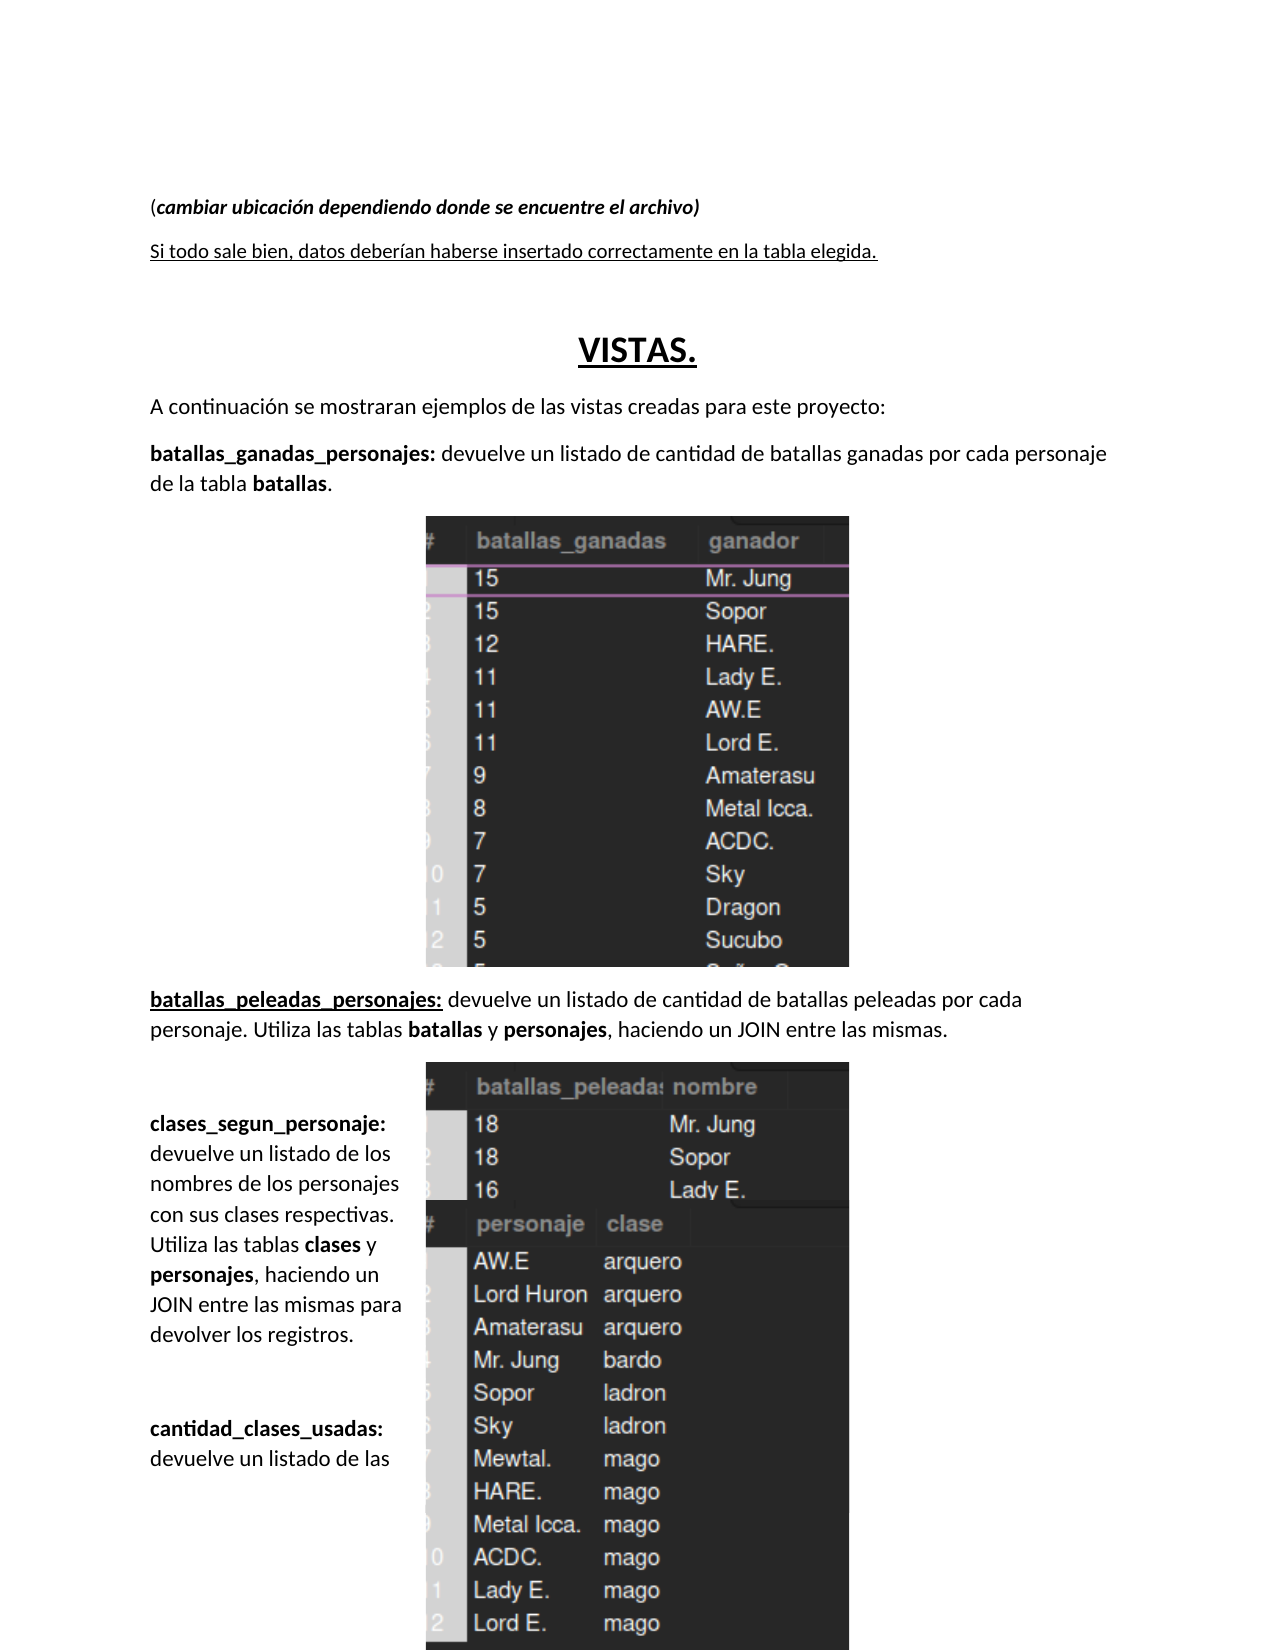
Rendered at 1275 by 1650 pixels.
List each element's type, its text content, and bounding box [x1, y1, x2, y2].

text batallas_ganadas_personajes: devuelve un listado de cantidad de batallas ganadas por cada personaje de la tabla batallas. [150, 439, 1125, 497]
text VISTAS. [150, 326, 1125, 372]
picture [425, 516, 850, 967]
text A continuación se mostraran ejemplos de las vistas creadas para este proyecto: [150, 392, 1125, 420]
text cantidad_clases_usadas: devuelve un listado de las [150, 1414, 425, 1473]
text batallas_peleadas_personajes: devuelve un listado de cantidad de batallas peleadas por cada personaje. Utiliza las tablas batallas y personajes, haciendo un JOIN entre las mismas. [150, 610, 1125, 1043]
text [850, 1414, 1125, 1473]
text Si todo sale bien, datos deberían haberse insertado correctamente en la tabla elegida. [150, 238, 1125, 263]
picture [425, 1062, 850, 1650]
text clases_segun_personaje: devuelve un listado de los nombres de los personajes con sus clases respectivas. Utiliza las tablas clases y personajes, haciendo un JOIN entre las mismas para devolver los registros. [150, 1109, 425, 1349]
text [850, 1109, 1125, 1349]
text (cambiar ubicación dependiendo donde se encuentre el archivo) [150, 194, 1125, 219]
